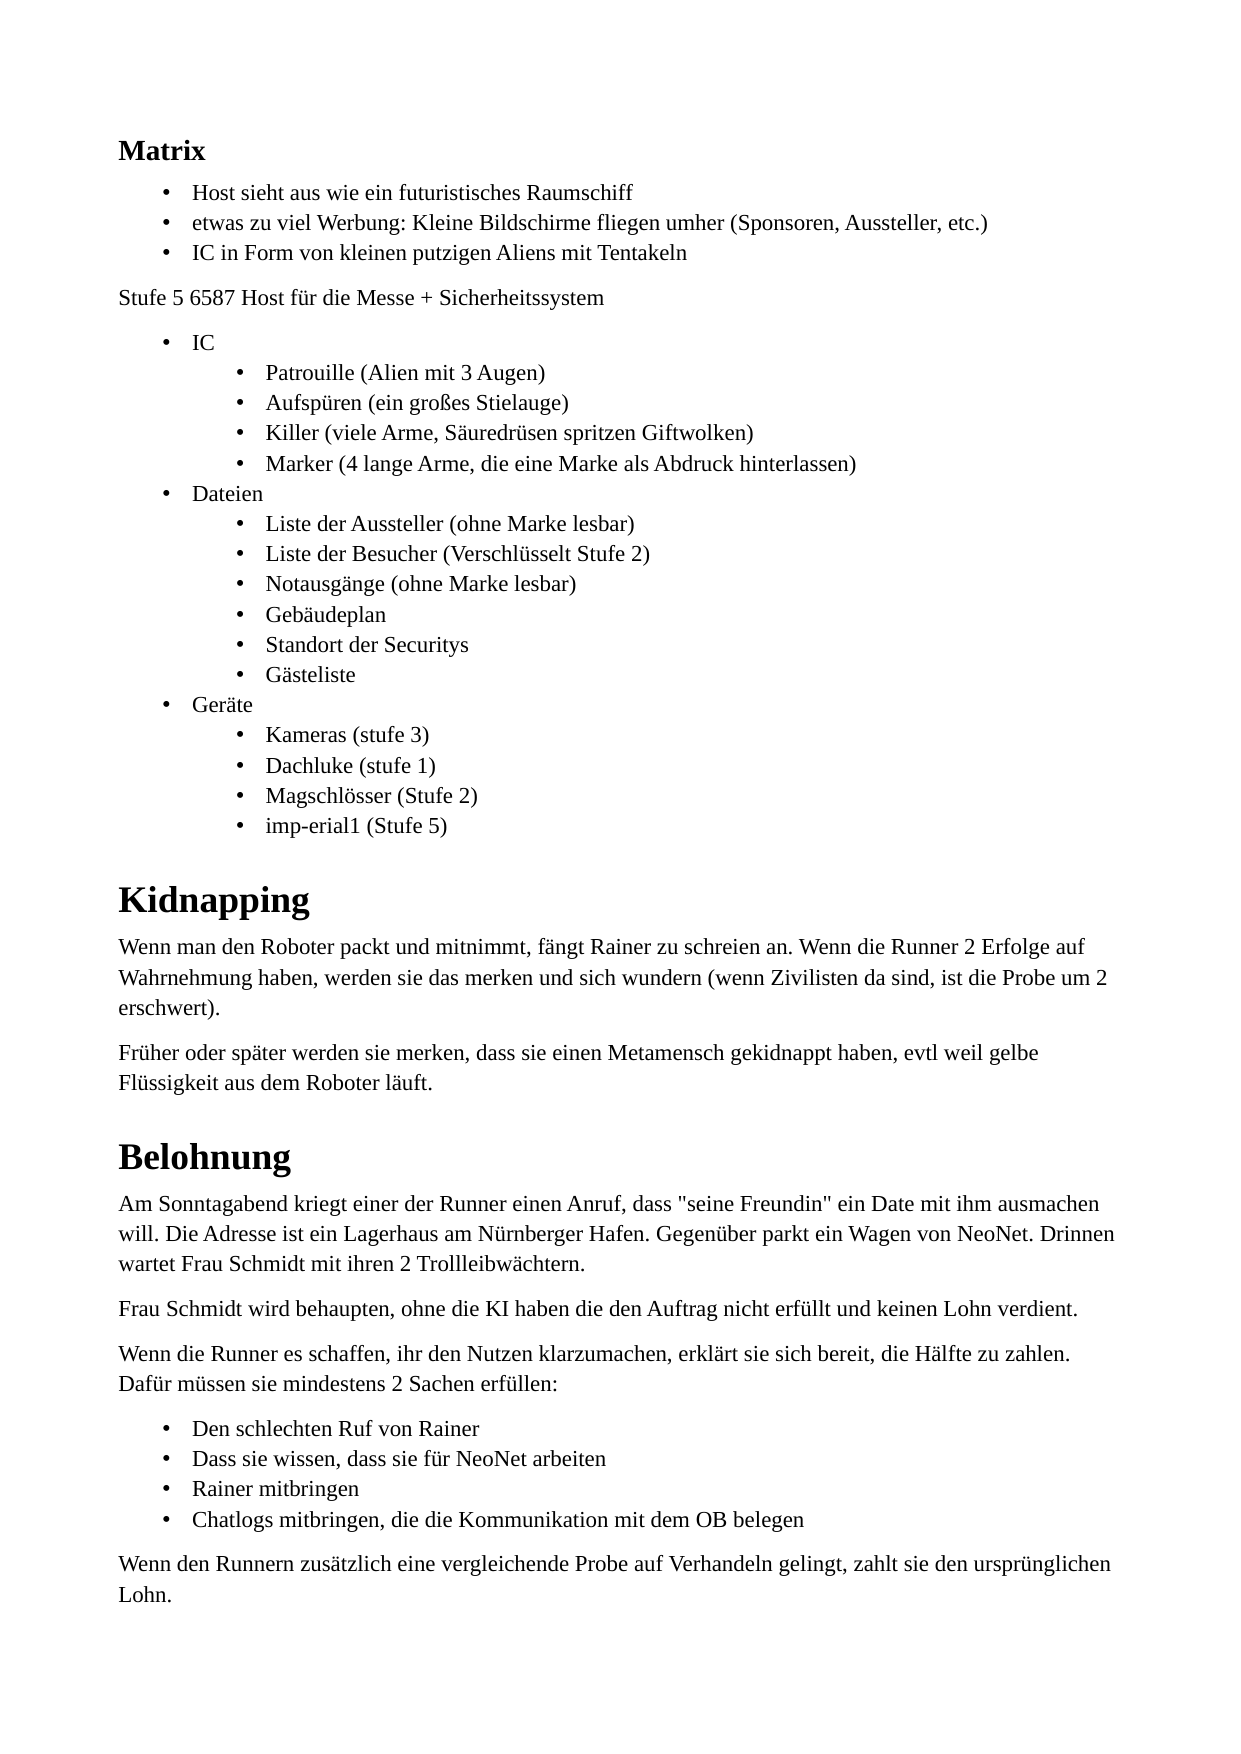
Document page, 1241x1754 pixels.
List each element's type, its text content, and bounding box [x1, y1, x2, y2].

list Killer (viele Arme, Säuredrüsen spritzen Giftwolken) [236, 419, 1122, 446]
list IC in Form von kleinen putzigen Aliens mit Tentakeln [162, 239, 1122, 266]
text Stufe 5 6587 Host für die Messe + Sicherheitssystem [118, 284, 1122, 310]
list Gebäudeplan [236, 601, 1122, 627]
list Standort der Securitys [236, 631, 1122, 657]
list Chatlogs mitbringen, die die Kommunikation mit dem OB belegen [162, 1506, 1122, 1532]
list imp-erial1 (Stufe 5) [236, 812, 1122, 838]
text Wenn den Runnern zusätzlich eine vergleichende Probe auf Verhandeln gelingt, zahlt sie den ursprünglichen Lohn. [118, 1550, 1122, 1607]
list Dachluke (stufe 1) [236, 752, 1122, 778]
list Kameras (stufe 3) [236, 721, 1122, 748]
list IC [162, 329, 1122, 355]
subtitle Matrix [118, 133, 1122, 166]
list Liste der Aussteller (ohne Marke lesbar) [236, 510, 1122, 536]
list Rainer mitbringen [162, 1475, 1122, 1502]
list Magschlösser (Stufe 2) [236, 782, 1122, 808]
list Aufspüren (ein großes Stielauge) [236, 389, 1122, 416]
subtitle Kidnapping [118, 878, 1122, 921]
list Host sieht aus wie ein futuristisches Raumschiff [162, 179, 1122, 205]
subtitle Belohnung [118, 1134, 1122, 1177]
text Frau Schmidt wird behaupten, ohne die KI haben die den Auftrag nicht erfüllt und keinen Lohn verdient. [118, 1295, 1122, 1322]
text Am Sonntagabend kriegt einer der Runner einen Anruf, dass "seine Freundin" ein Date mit ihm ausmachen will. Die Adresse ist ein Lagerhaus am Nürnberger Hafen. Gegenüber parkt ein Wagen von NeoNet. Drinnen wartet Frau Schmidt mit ihren 2 Trollleibwächtern. [118, 1190, 1122, 1277]
list Dateien [162, 480, 1122, 506]
text Früher oder später werden sie merken, dass sie einen Metamensch gekidnappt haben, evtl weil gelbe Flüssigkeit aus dem Roboter läuft. [118, 1038, 1122, 1095]
text Wenn man den Roboter packt und mitnimmt, fängt Rainer zu schreien an. Wenn die Runner 2 Erfolge auf Wahrnehmung haben, werden sie das merken und sich wundern (wenn Zivilisten da sind, ist die Probe um 2 erschwert). [118, 933, 1122, 1020]
list Patrouille (Alien mit 3 Augen) [236, 359, 1122, 385]
list Geräte [162, 691, 1122, 718]
list Dass sie wissen, dass sie für NeoNet arbeiten [162, 1445, 1122, 1472]
list Liste der Besucher (Verschlüsselt Stufe 2) [236, 540, 1122, 567]
list Marker (4 lange Arme, die eine Marke als Abdruck hinterlassen) [236, 449, 1122, 476]
list Gästeliste [236, 661, 1122, 687]
list Den schlechten Ruf von Rainer [162, 1415, 1122, 1441]
list Notausgänge (ohne Marke lesbar) [236, 570, 1122, 597]
list etwas zu viel Werbung: Kleine Bildschirme fliegen umher (Sponsoren, Aussteller, etc.) [162, 209, 1122, 235]
text Wenn die Runner es schaffen, ihr den Nutzen klarzumachen, erklärt sie sich bereit, die Hälfte zu zahlen. Dafür müssen sie mindestens 2 Sachen erfüllen: [118, 1340, 1122, 1397]
